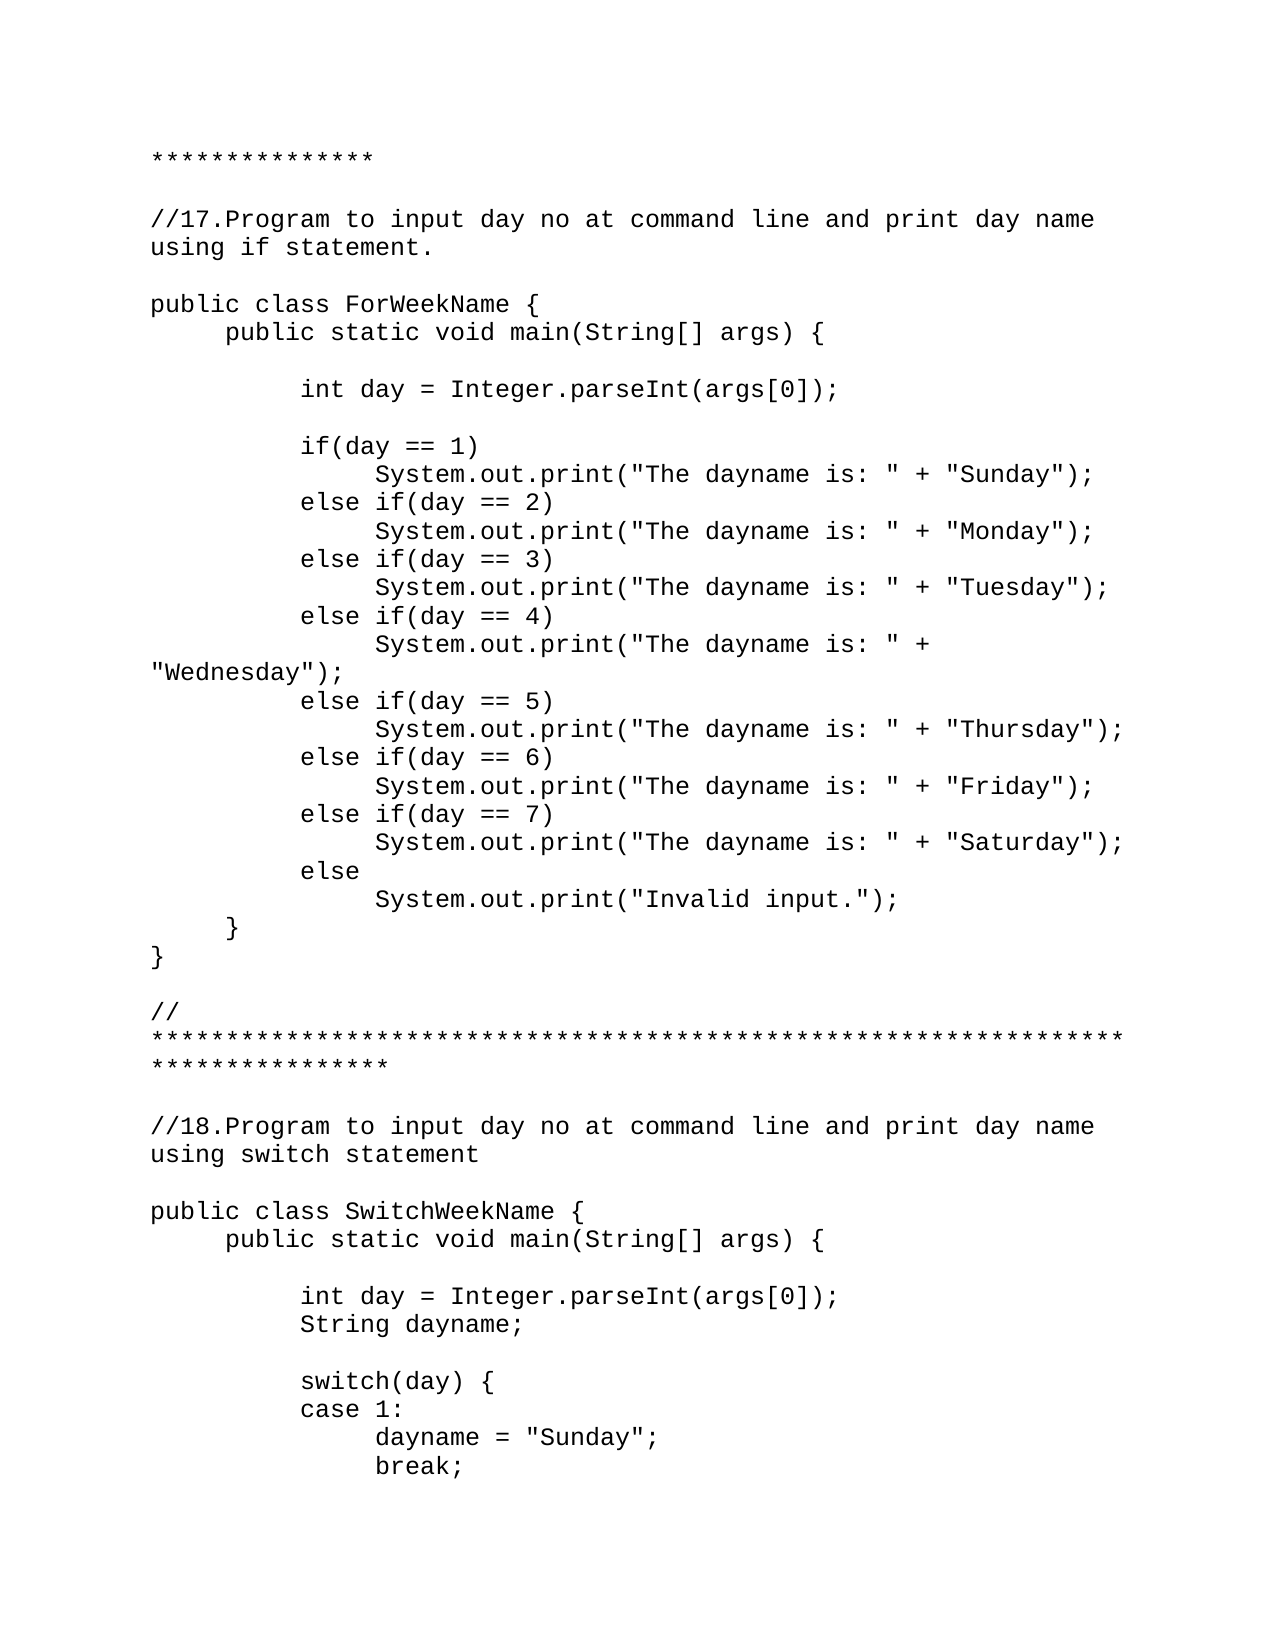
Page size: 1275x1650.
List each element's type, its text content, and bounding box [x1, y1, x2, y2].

text System.out.print("The dayname is: " + "Saturday"); [150, 830, 1125, 858]
text } [150, 943, 1125, 972]
text else if(day == 3) [150, 547, 1125, 575]
text System.out.print("The dayname is: " + "Wednesday"); [150, 632, 1125, 688]
text System.out.print("The dayname is: " + "Monday"); [150, 518, 1125, 547]
text else if(day == 7) [150, 802, 1125, 830]
text //18.Program to input day no at command line and print day name using switch statement [150, 1113, 1125, 1170]
text public class SwitchWeekName { [150, 1198, 1125, 1227]
text public class ForWeekName { [150, 292, 1125, 320]
text public static void main(String[] args) { [150, 1227, 1125, 1255]
text String dayname; [150, 1312, 1125, 1340]
text else if(day == 5) [150, 688, 1125, 717]
text *************** [150, 150, 1125, 178]
text else if(day == 2) [150, 490, 1125, 518]
text switch(day) { [150, 1368, 1125, 1397]
text } [150, 915, 1125, 943]
text System.out.print("Invalid input."); [150, 887, 1125, 915]
text case 1: [150, 1397, 1125, 1425]
text int day = Integer.parseInt(args[0]); [150, 1283, 1125, 1312]
text //********************************************************************************* [150, 1000, 1125, 1085]
text else if(day == 6) [150, 745, 1125, 773]
text System.out.print("The dayname is: " + "Friday"); [150, 773, 1125, 802]
text System.out.print("The dayname is: " + "Sunday"); [150, 462, 1125, 490]
text dayname = "Sunday"; [150, 1425, 1125, 1453]
text System.out.print("The dayname is: " + "Thursday"); [150, 717, 1125, 745]
text else if(day == 4) [150, 603, 1125, 632]
text public static void main(String[] args) { [150, 320, 1125, 348]
text System.out.print("The dayname is: " + "Tuesday"); [150, 575, 1125, 603]
text break; [150, 1453, 1125, 1482]
text else [150, 858, 1125, 887]
text int day = Integer.parseInt(args[0]); [150, 377, 1125, 405]
text //17.Program to input day no at command line and print day name using if statement. [150, 207, 1125, 263]
text if(day == 1) [150, 433, 1125, 462]
